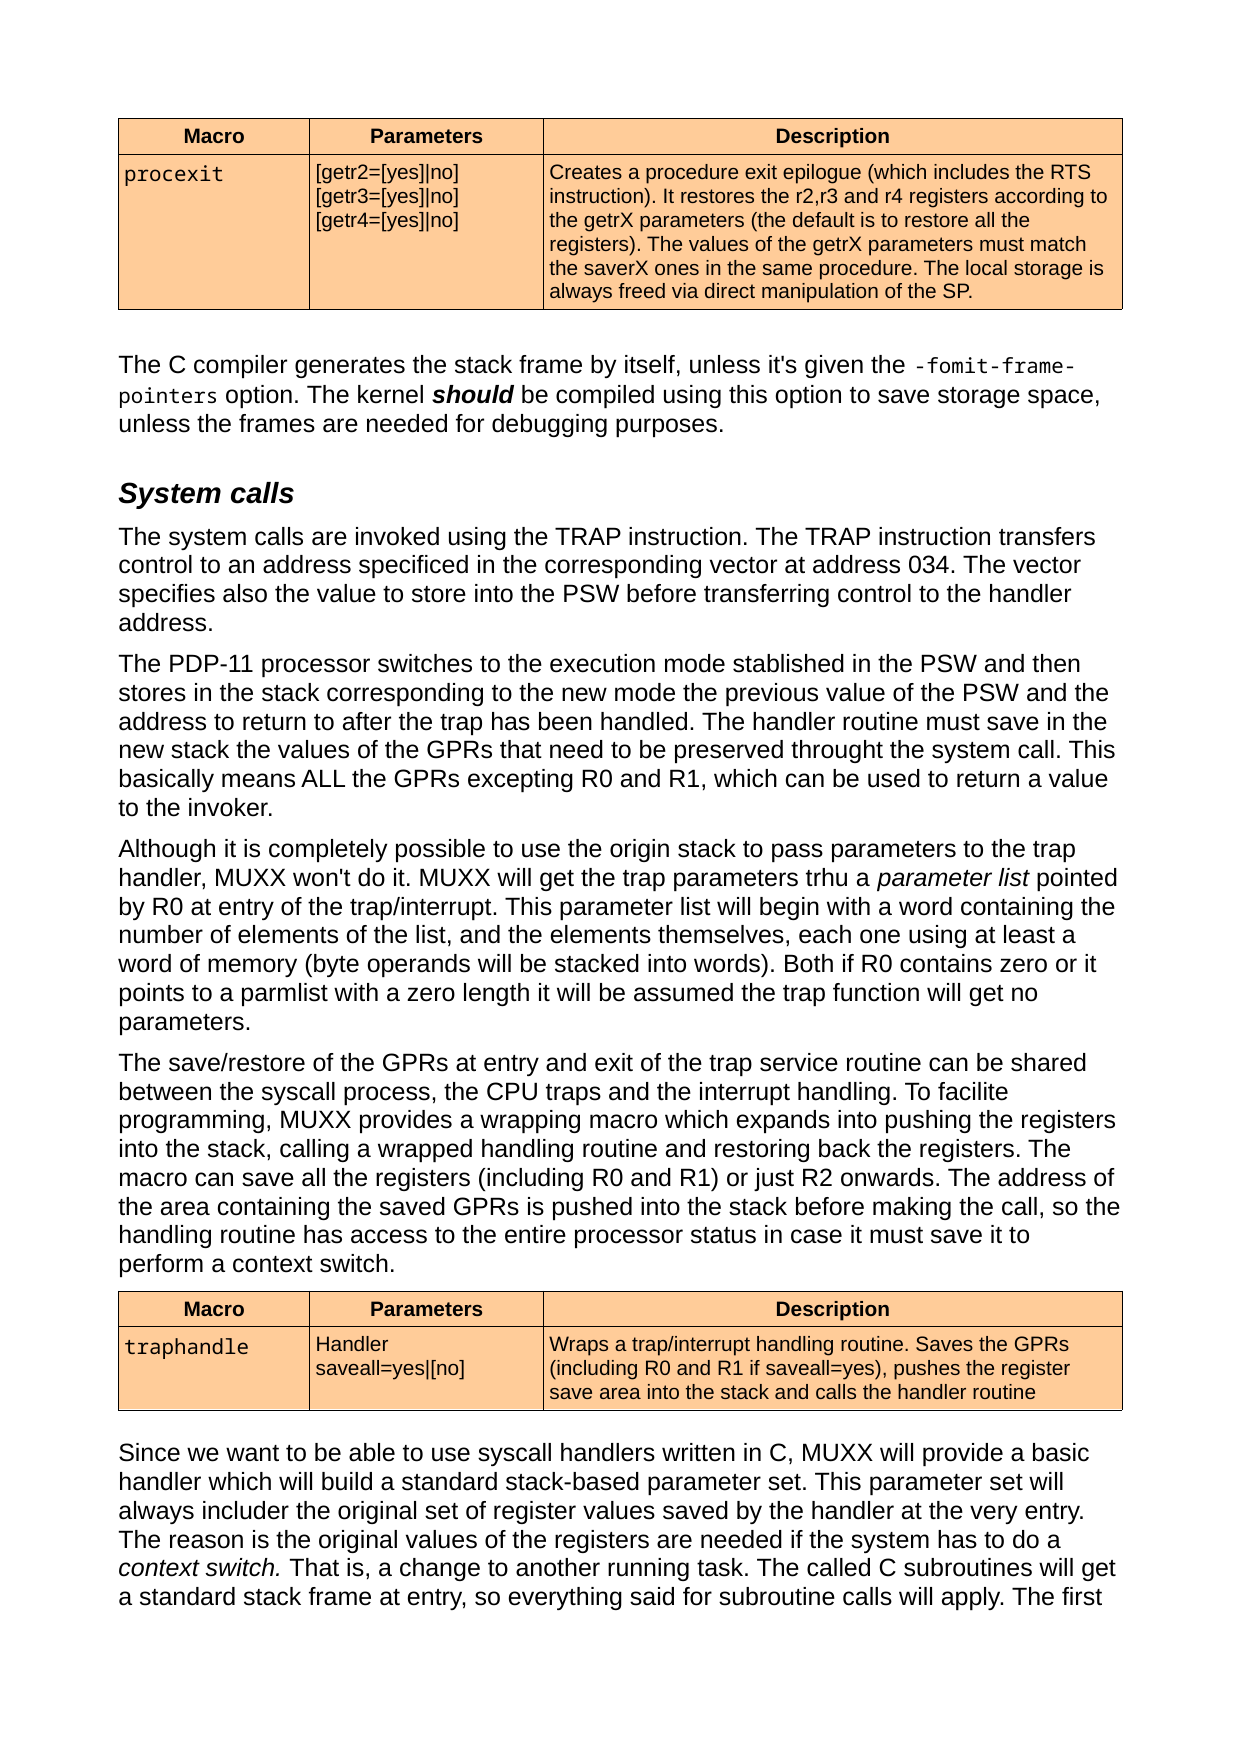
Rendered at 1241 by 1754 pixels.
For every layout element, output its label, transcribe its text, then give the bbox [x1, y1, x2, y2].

text The save/restore of the GPRs at entry and exit of the trap service routine can be shared between the syscall process, the CPU traps and the interrupt handling. To facilite programming, MUXX provides a wrapping macro which expands into pushing the registers into the stack, calling a wrapped handling routine and restoring back the registers. The macro can save all the registers (including R0 and R1) or just R2 onwards. The address of the area containing the saved GPRs is pushed into the stack before making the call, so the handling routine has access to the entire processor status in case it must save it to perform a context switch. [118, 1048, 1122, 1278]
table_cell Wraps a trap/interrupt handling routine. Saves the GPRs (including R0 and R1 if saveall=yes), pushes the register save area into the stack and calls the handler routine [544, 1327, 1122, 1409]
text The PDP-11 processor switches to the execution mode stablished in the PSW and then stores in the stack corresponding to the new mode the previous value of the PSW and the address to return to after the trap has been handled. The handler routine must save in the new stack the values of the GPRs that need to be preserved throught the system call. This basically means ALL the GPRs excepting R0 and R1, which can be used to return a value to the invoker. [118, 649, 1122, 822]
text Although it is completely possible to use the origin stack to pass parameters to the trap handler, MUXX won't do it. MUXX will get the trap parameters trhu a parameter list pointed by R0 at entry of the trap/interrupt. This parameter list will begin with a word containing the number of elements of the list, and the elements themselves, each one using at least a word of memory (byte operands will be stacked into words). Both if R0 contains zero or it points to a parmlist with a zero length it will be assumed the trap function will get no parameters. [118, 834, 1122, 1036]
table_header Parameters [310, 1292, 543, 1326]
table_cell [getr2=[yes]|no] [getr3=[yes]|no] [getr4=[yes]|no] [310, 155, 543, 309]
table_header Description [544, 119, 1122, 154]
text Since we want to be able to use syscall handlers written in C, MUXX will provide a basic handler which will build a standard stack-based parameter set. This parameter set will always includer the original set of register values saved by the handler at the very entry. The reason is the original values of the registers are needed if the system has to do a context switch. That is, a change to another running task. The called C subroutines will get a standard stack frame at entry, so everything said for subroutine calls will apply. The first [118, 1438, 1122, 1611]
table_cell Handler saveall=yes|[no] [310, 1327, 543, 1409]
table_header Macro [119, 1292, 309, 1326]
table_header Parameters [310, 119, 543, 154]
table_cell traphandle [119, 1327, 309, 1409]
table_header Macro [119, 119, 309, 154]
table_cell Creates a procedure exit epilogue (which includes the RTS instruction). It restores the r2,r3 and r4 registers according to the getrX parameters (the default is to restore all the registers). The values of the getrX parameters must match the saverX ones in the same procedure. The local storage is always freed via direct manipulation of the SP. [544, 155, 1122, 309]
subtitle System calls [118, 476, 1122, 509]
text The system calls are invoked using the TRAP instruction. The TRAP instruction transfers control to an address specificed in the corresponding vector at address 034. The vector specifies also the value to store into the PSW before transferring control to the handler address. [118, 522, 1122, 637]
table_cell procexit [119, 155, 309, 309]
text The C compiler generates the stack frame by itself, unless it's given the -fomit-frame-pointers option. The kernel should be compiled using this option to save storage space, unless the frames are needed for debugging purposes. [118, 350, 1122, 438]
table_header Description [544, 1292, 1122, 1326]
